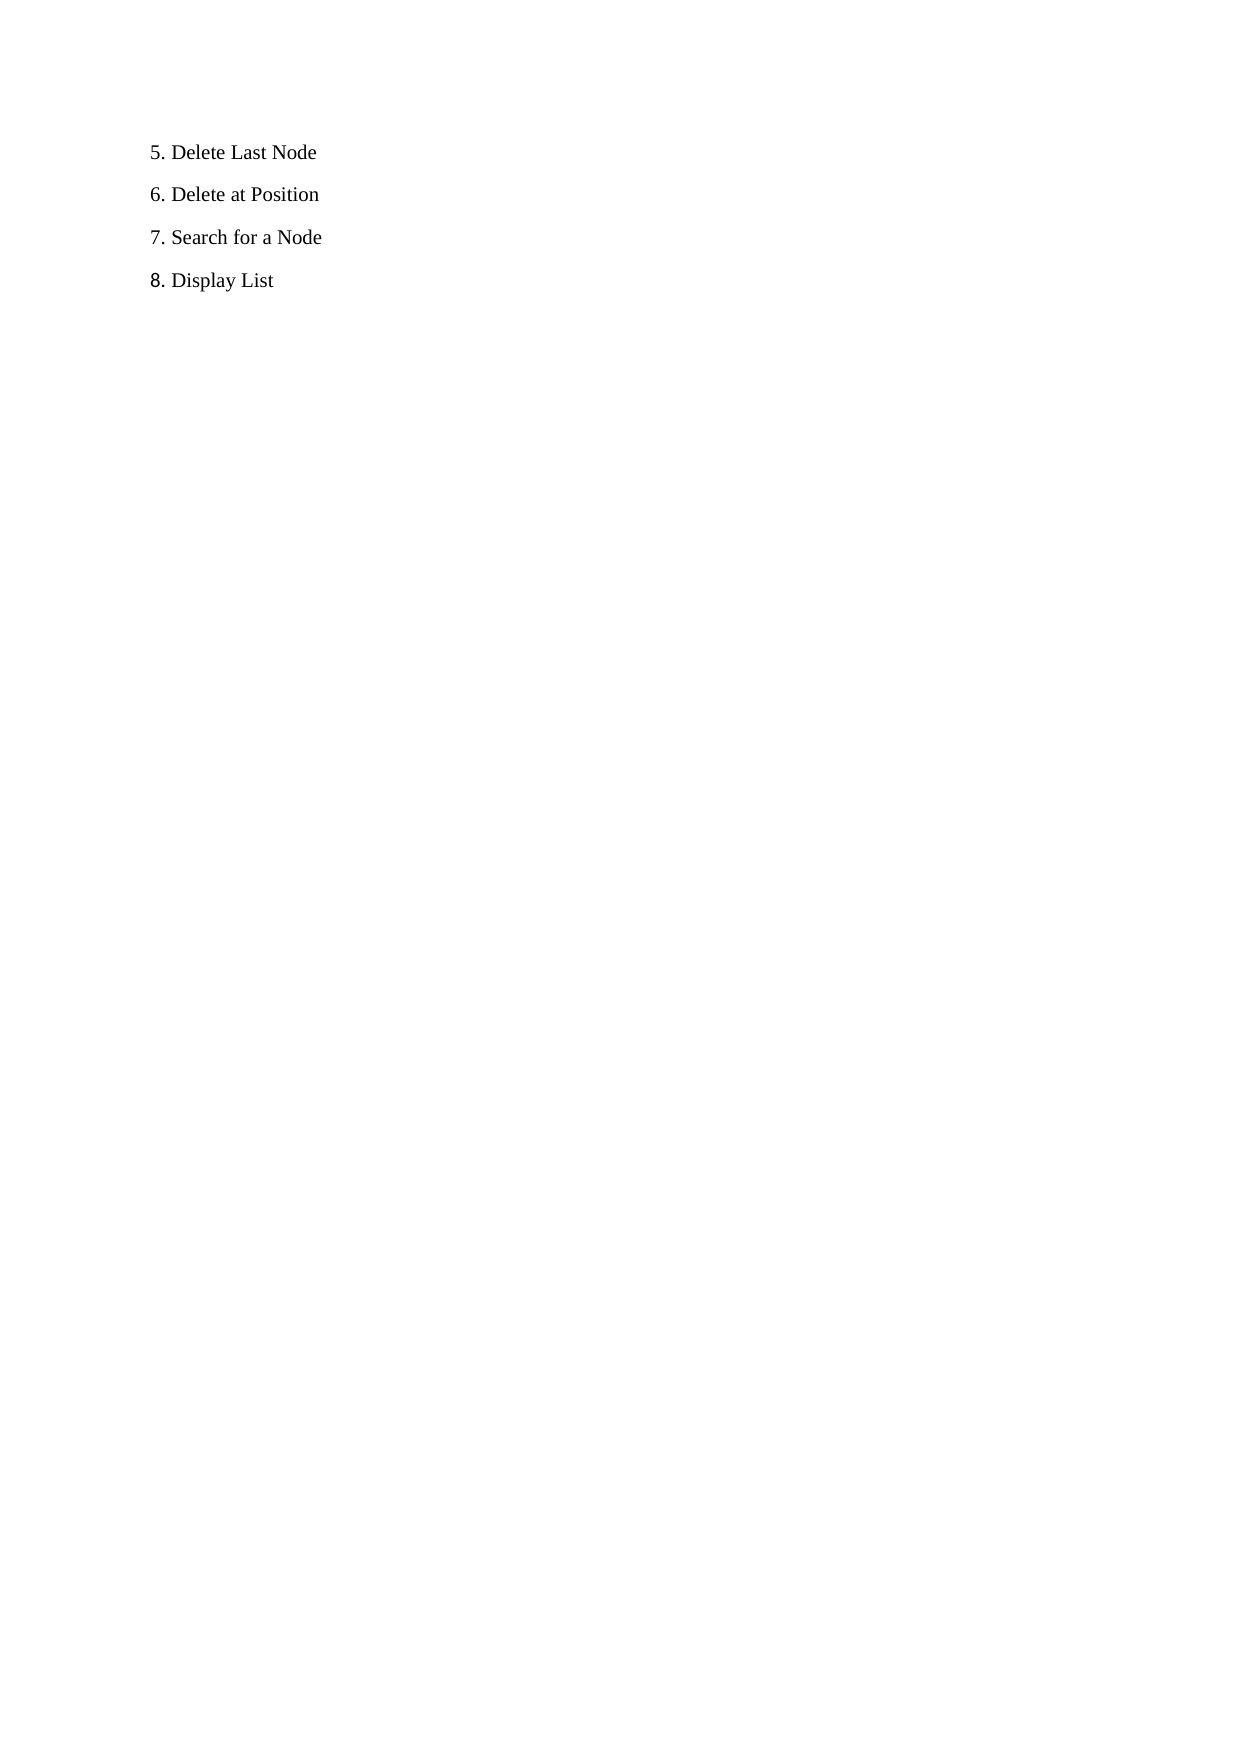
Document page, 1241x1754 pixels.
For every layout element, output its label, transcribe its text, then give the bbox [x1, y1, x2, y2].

list Delete Last Node [150, 139, 1136, 164]
list Delete at Position [150, 182, 1136, 206]
list Search for a Node [150, 225, 1136, 249]
list Display List [150, 267, 1136, 293]
